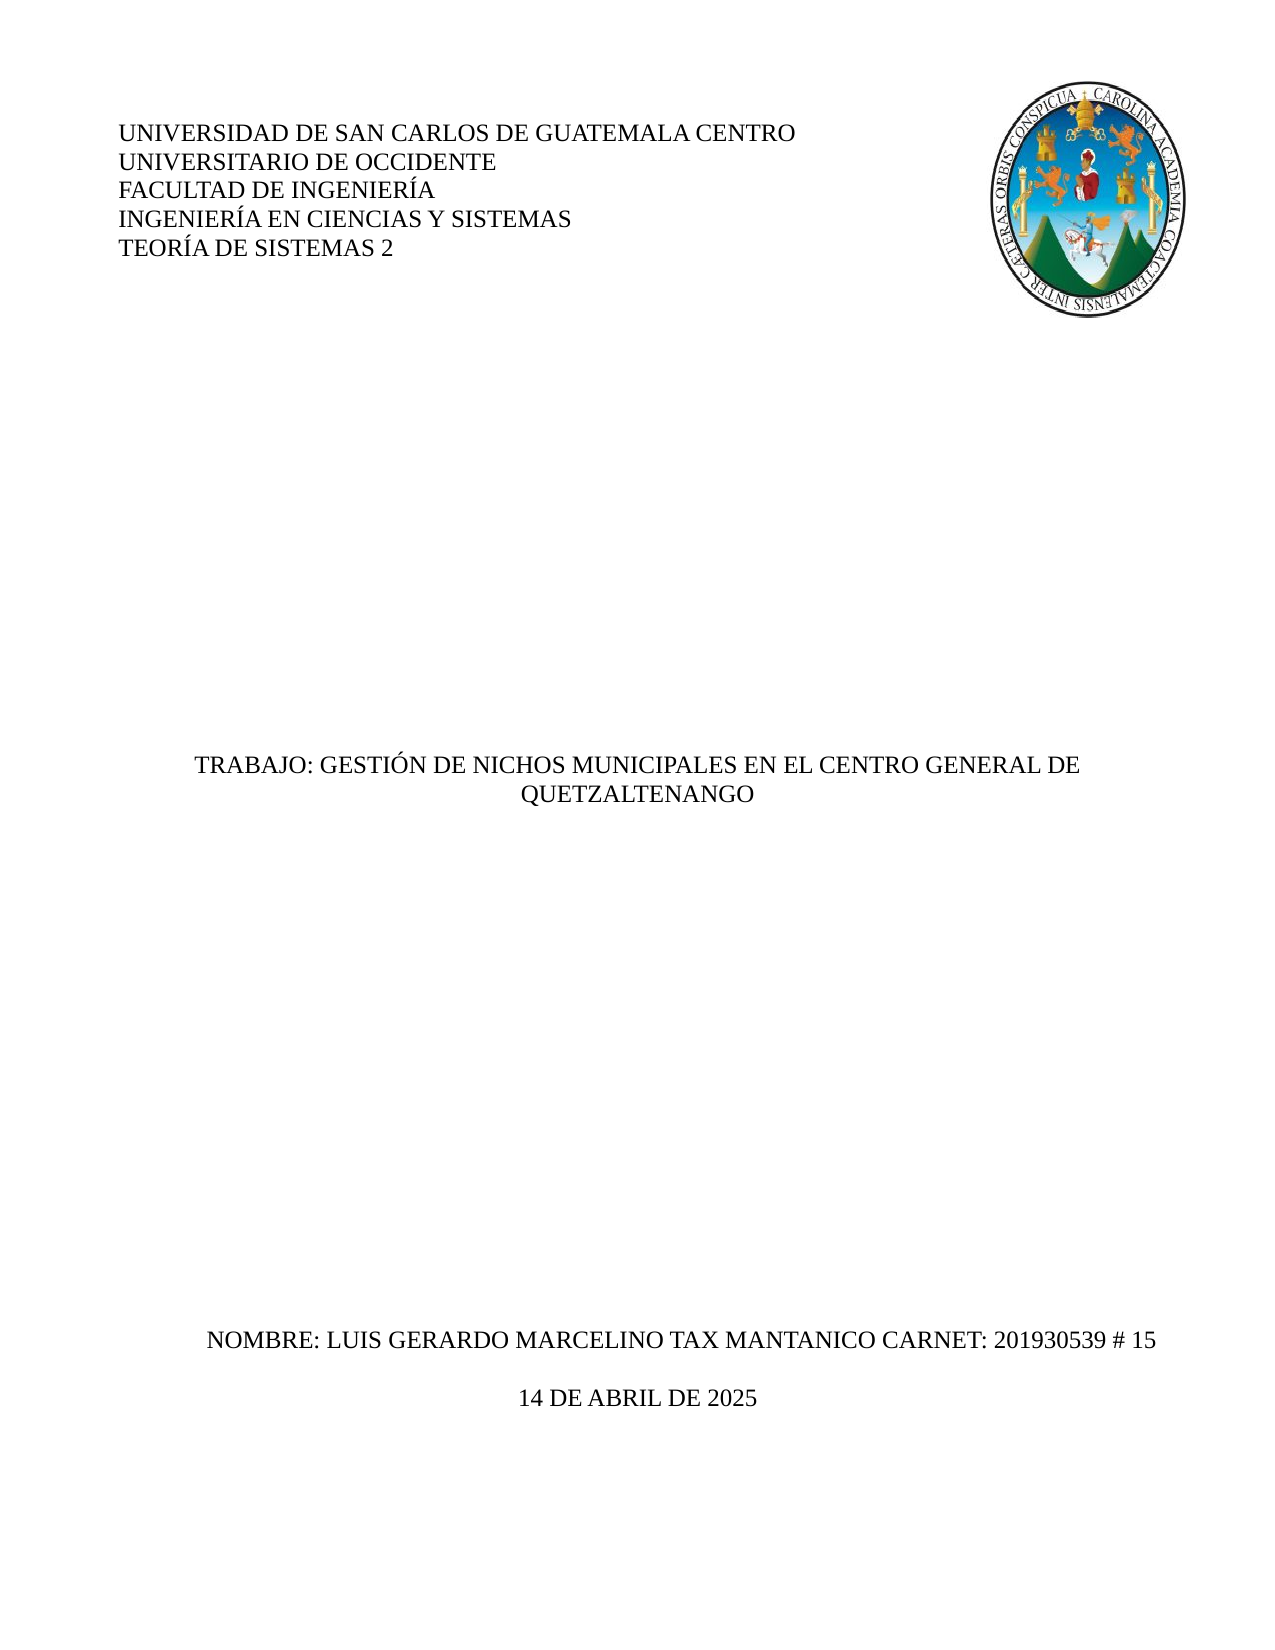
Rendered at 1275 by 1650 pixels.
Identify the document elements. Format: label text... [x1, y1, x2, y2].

text TEORÍA DE SISTEMAS 2 [118, 233, 958, 262]
text FACULTAD DE INGENIERÍA [118, 176, 958, 204]
text UNIVERSIDAD DE SAN CARLOS DE GUATEMALA CENTRO UNIVERSITARIO DE OCCIDENTE [118, 118, 958, 176]
text NOMBRE: LUIS GERARDO MARCELINO TAX MANTANICO CARNET: 201930539 # 15 [118, 1326, 1157, 1354]
text TRABAJO: GESTIÓN DE NICHOS MUNICIPALES EN EL CENTRO GENERAL DE QUETZALTENANGO [118, 751, 1157, 808]
picture [958, 81, 1216, 318]
text INGENIERÍA EN CIENCIAS Y SISTEMAS [118, 204, 958, 233]
text 14 DE ABRIL DE 2025 [118, 1383, 1157, 1412]
